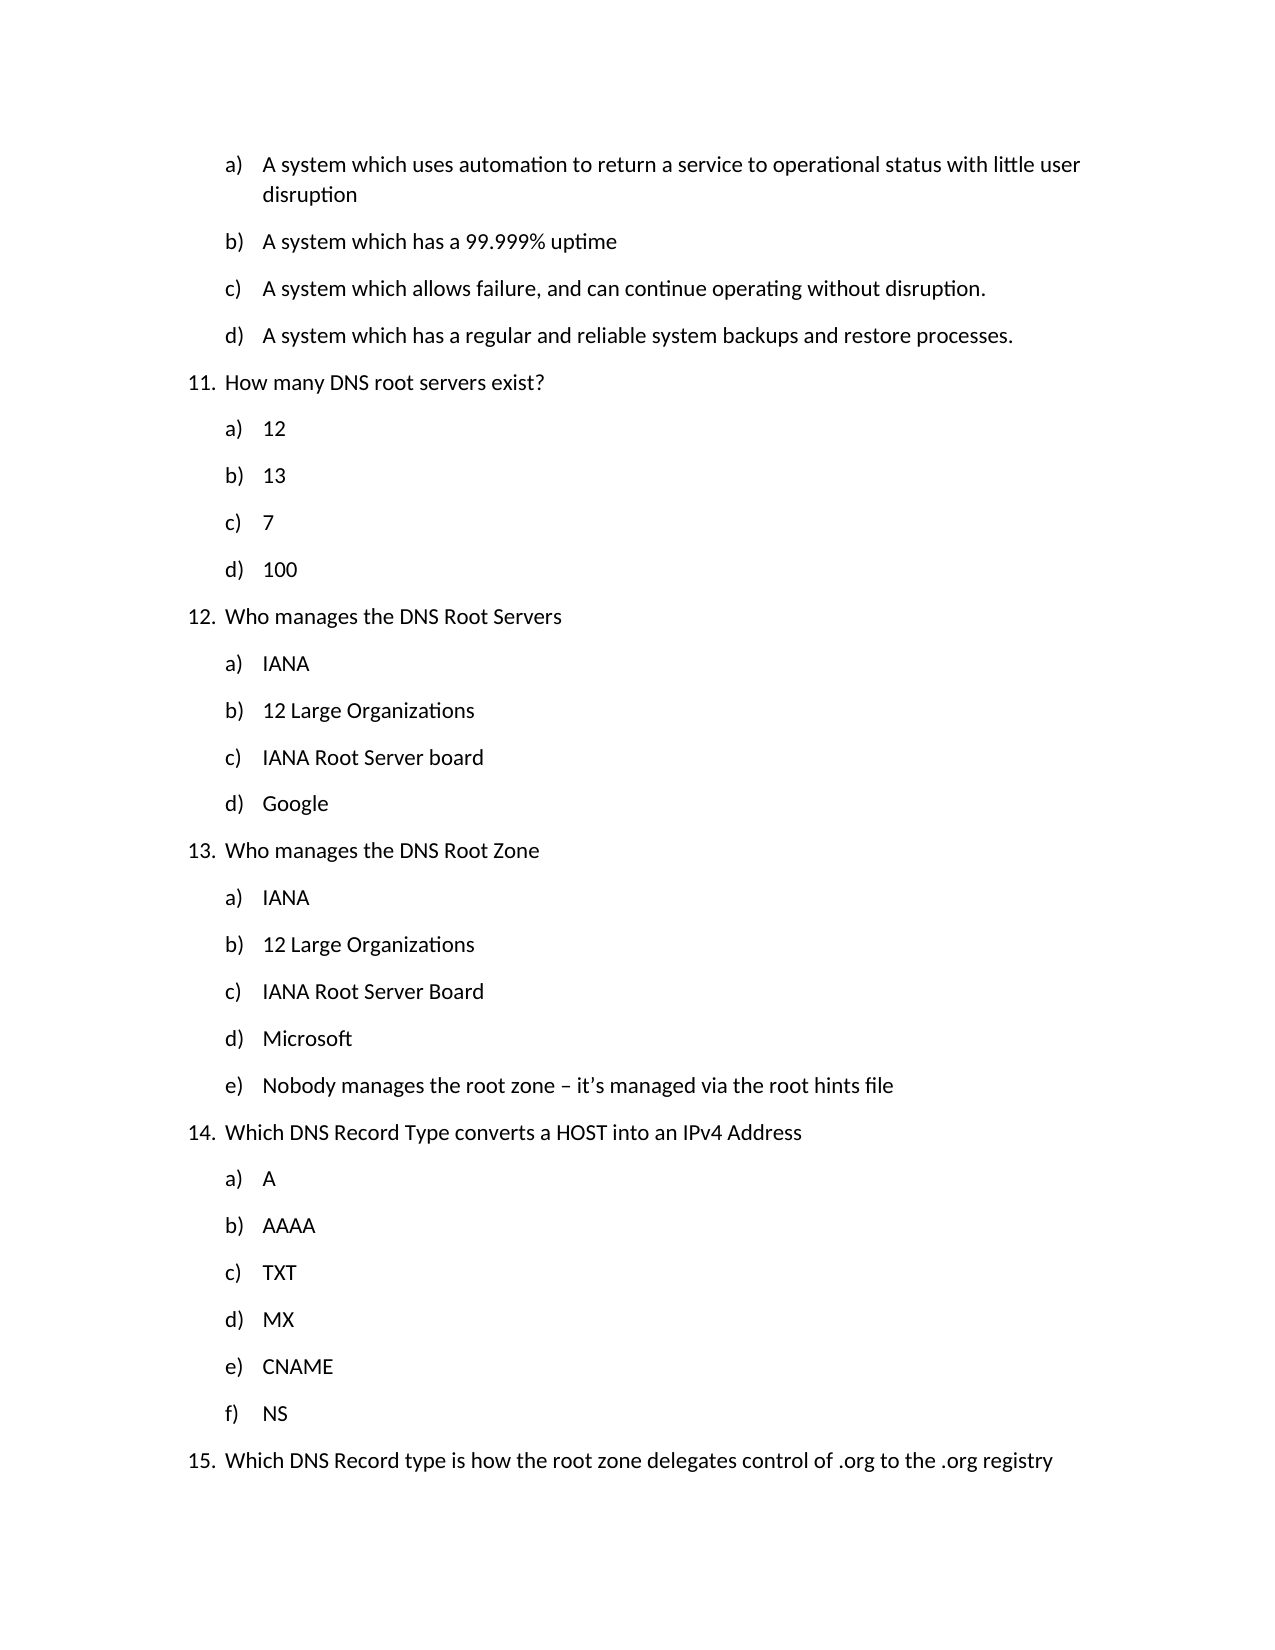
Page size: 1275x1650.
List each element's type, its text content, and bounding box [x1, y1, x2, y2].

list 100 [225, 555, 1125, 583]
list 12 [225, 414, 1125, 443]
list Who manages the DNS Root Servers [187, 602, 1125, 630]
list AAAA [225, 1211, 1125, 1239]
list Google [225, 789, 1125, 818]
list CNAME [225, 1352, 1125, 1380]
list A system which uses automation to return a service to operational status with little user disruption [225, 150, 1125, 208]
list IANA Root Server board [225, 743, 1125, 771]
list IANA [225, 649, 1125, 677]
list IANA [225, 883, 1125, 911]
list A [225, 1164, 1125, 1193]
list A system which allows failure, and can continue operating without disruption. [225, 274, 1125, 302]
list How many DNS root servers exist? [187, 368, 1125, 396]
list 13 [225, 461, 1125, 489]
list Which DNS Record Type converts a HOST into an IPv4 Address [187, 1118, 1125, 1146]
list A system which has a 99.999% uptime [225, 227, 1125, 255]
list Which DNS Record type is how the root zone delegates control of .org to the .org registry [187, 1446, 1125, 1474]
list Microsoft [225, 1024, 1125, 1052]
list 12 Large Organizations [225, 696, 1125, 724]
list 7 [225, 508, 1125, 536]
list IANA Root Server Board [225, 977, 1125, 1005]
list Who manages the DNS Root Zone [187, 836, 1125, 864]
list 12 Large Organizations [225, 930, 1125, 958]
list Nobody manages the root zone – it’s managed via the root hints file [225, 1071, 1125, 1099]
list A system which has a regular and reliable system backups and restore processes. [225, 321, 1125, 349]
list NS [225, 1399, 1125, 1427]
list TXT [225, 1258, 1125, 1286]
list MX [225, 1305, 1125, 1333]
